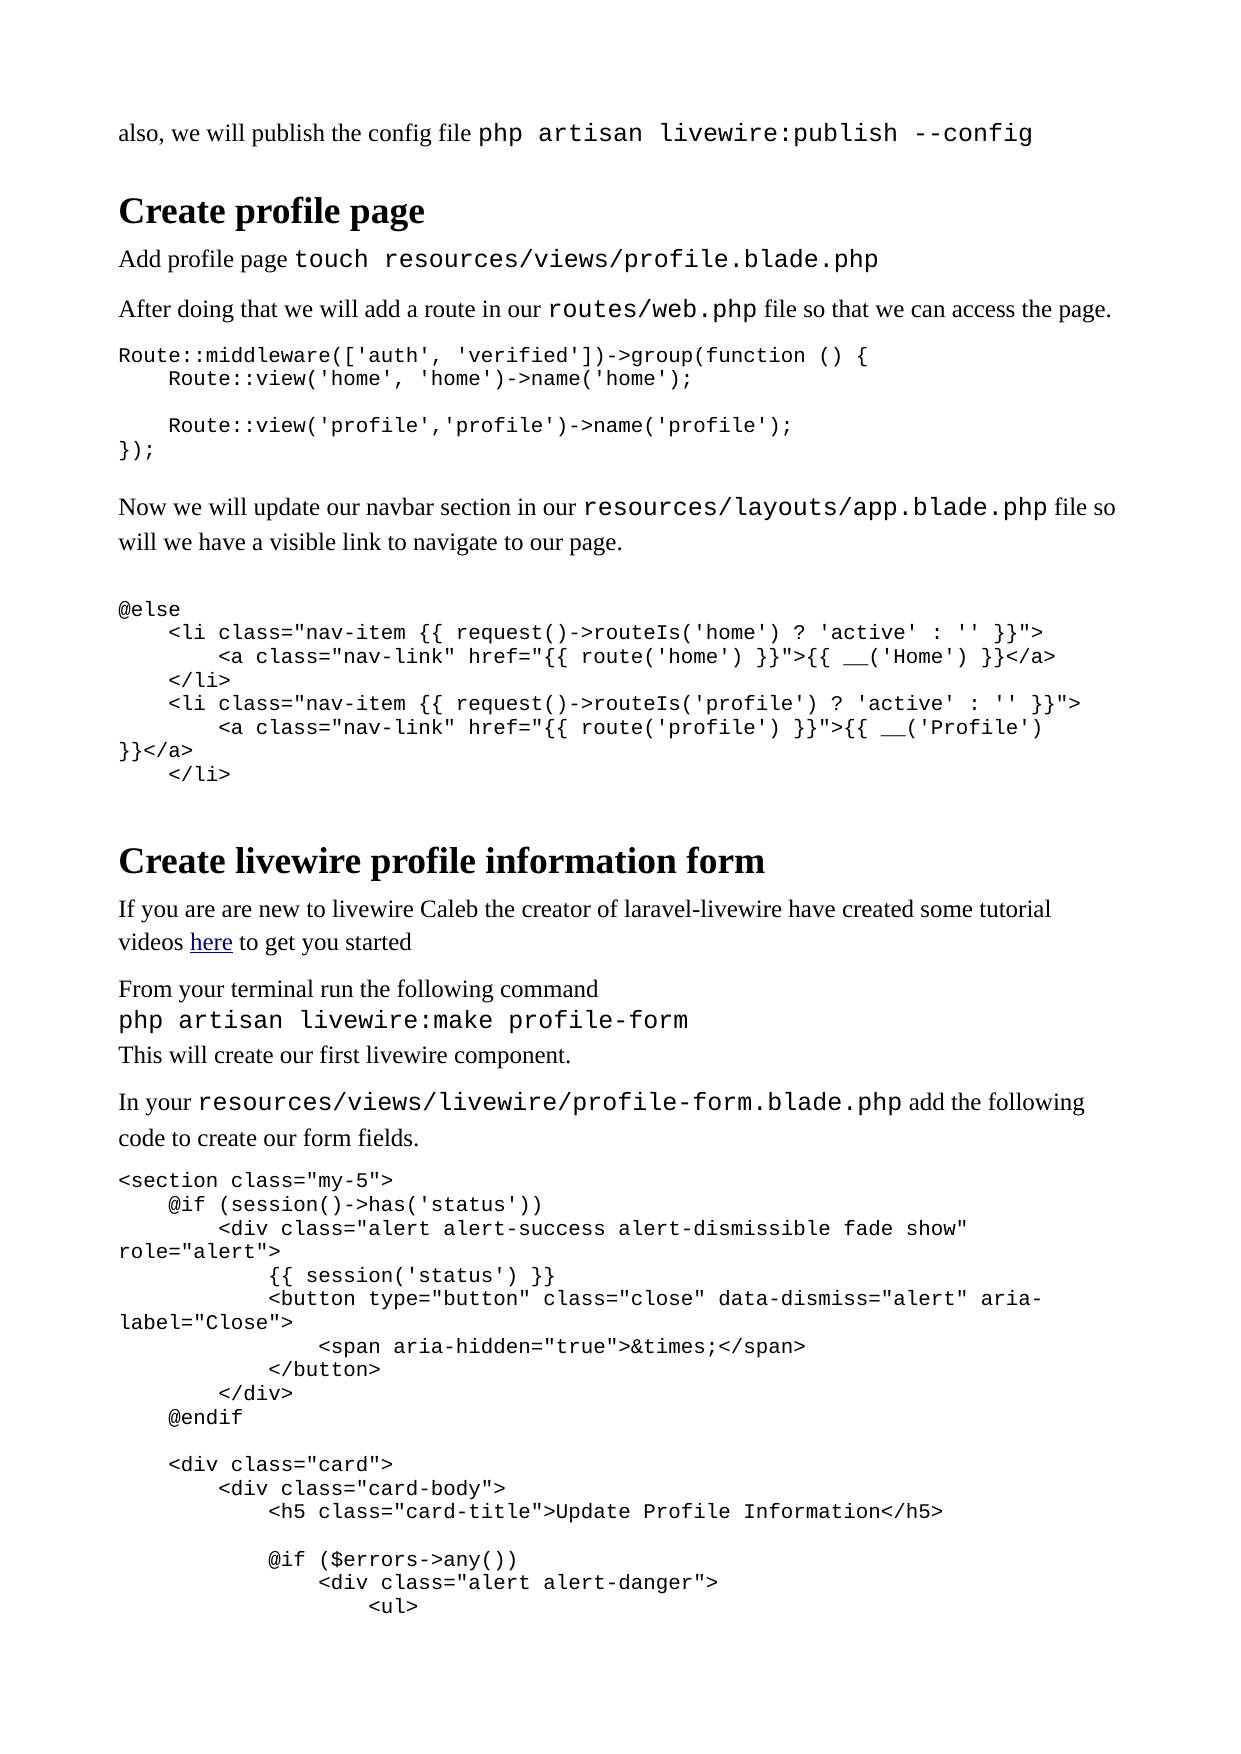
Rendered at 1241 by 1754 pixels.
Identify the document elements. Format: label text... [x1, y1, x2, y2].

text Now we will update our navbar section in our resources/layouts/app.blade.php file so will we have a visible link to navigate to our page. [118, 492, 1122, 556]
text </button> [118, 1359, 1122, 1383]
text </div> [118, 1383, 1122, 1407]
text If you are are new to livewire Caleb the creator of laravel-livewire have created some tutorial videos here to get you started [118, 894, 1122, 956]
text @else [118, 599, 1122, 622]
text After doing that we will add a route in our routes/web.php file so that we can access the page. [118, 294, 1122, 325]
text @if (session()->has('status')) [118, 1194, 1122, 1217]
text </li> [118, 669, 1122, 693]
text <li class="nav-item {{ request()->routeIs('profile') ? 'active' : '' }}"> [118, 693, 1122, 717]
text <button type="button" class="close" data-dismiss="alert" aria-label="Close"> [118, 1288, 1122, 1336]
text From your terminal run the following command php artisan livewire:make profile-form This will create our first livewire component. [118, 974, 1122, 1069]
text <section class="my-5"> [118, 1170, 1122, 1194]
text </li> [118, 764, 1122, 788]
text Route::middleware(['auth', 'verified'])->group(function () { [118, 344, 1122, 368]
text Route::view('home', 'home')->name('home'); [118, 368, 1122, 392]
text @if ($errors->any()) [118, 1548, 1122, 1572]
text <div class="alert alert-danger"> [118, 1572, 1122, 1596]
subtitle Create livewire profile information form [118, 838, 1122, 881]
text Route::view('profile','profile')->name('profile'); [118, 416, 1122, 439]
text Add profile page touch resources/views/profile.blade.php [118, 244, 1122, 275]
text <div class="alert alert-success alert-dismissible fade show" role="alert"> [118, 1217, 1122, 1265]
text also, we will publish the config file php artisan livewire:publish --config [118, 118, 1122, 149]
text }); [118, 439, 1122, 463]
text @endif [118, 1407, 1122, 1430]
text <li class="nav-item {{ request()->routeIs('home') ? 'active' : '' }}"> [118, 622, 1122, 646]
text <a class="nav-link" href="{{ route('profile') }}">{{ __('Profile') }}</a> [118, 717, 1122, 764]
text <h5 class="card-title">Update Profile Information</h5> [118, 1501, 1122, 1525]
text <div class="card"> [118, 1454, 1122, 1478]
text {{ session('status') }} [118, 1265, 1122, 1288]
text <a class="nav-link" href="{{ route('home') }}">{{ __('Home') }}</a> [118, 646, 1122, 669]
text In your resources/views/livewire/profile-form.blade.php add the following code to create our form fields. [118, 1087, 1122, 1151]
text <span aria-hidden="true">&times;</span> [118, 1336, 1122, 1359]
text <ul> [118, 1596, 1122, 1619]
text <div class="card-body"> [118, 1478, 1122, 1501]
subtitle Create profile page [118, 189, 1122, 232]
